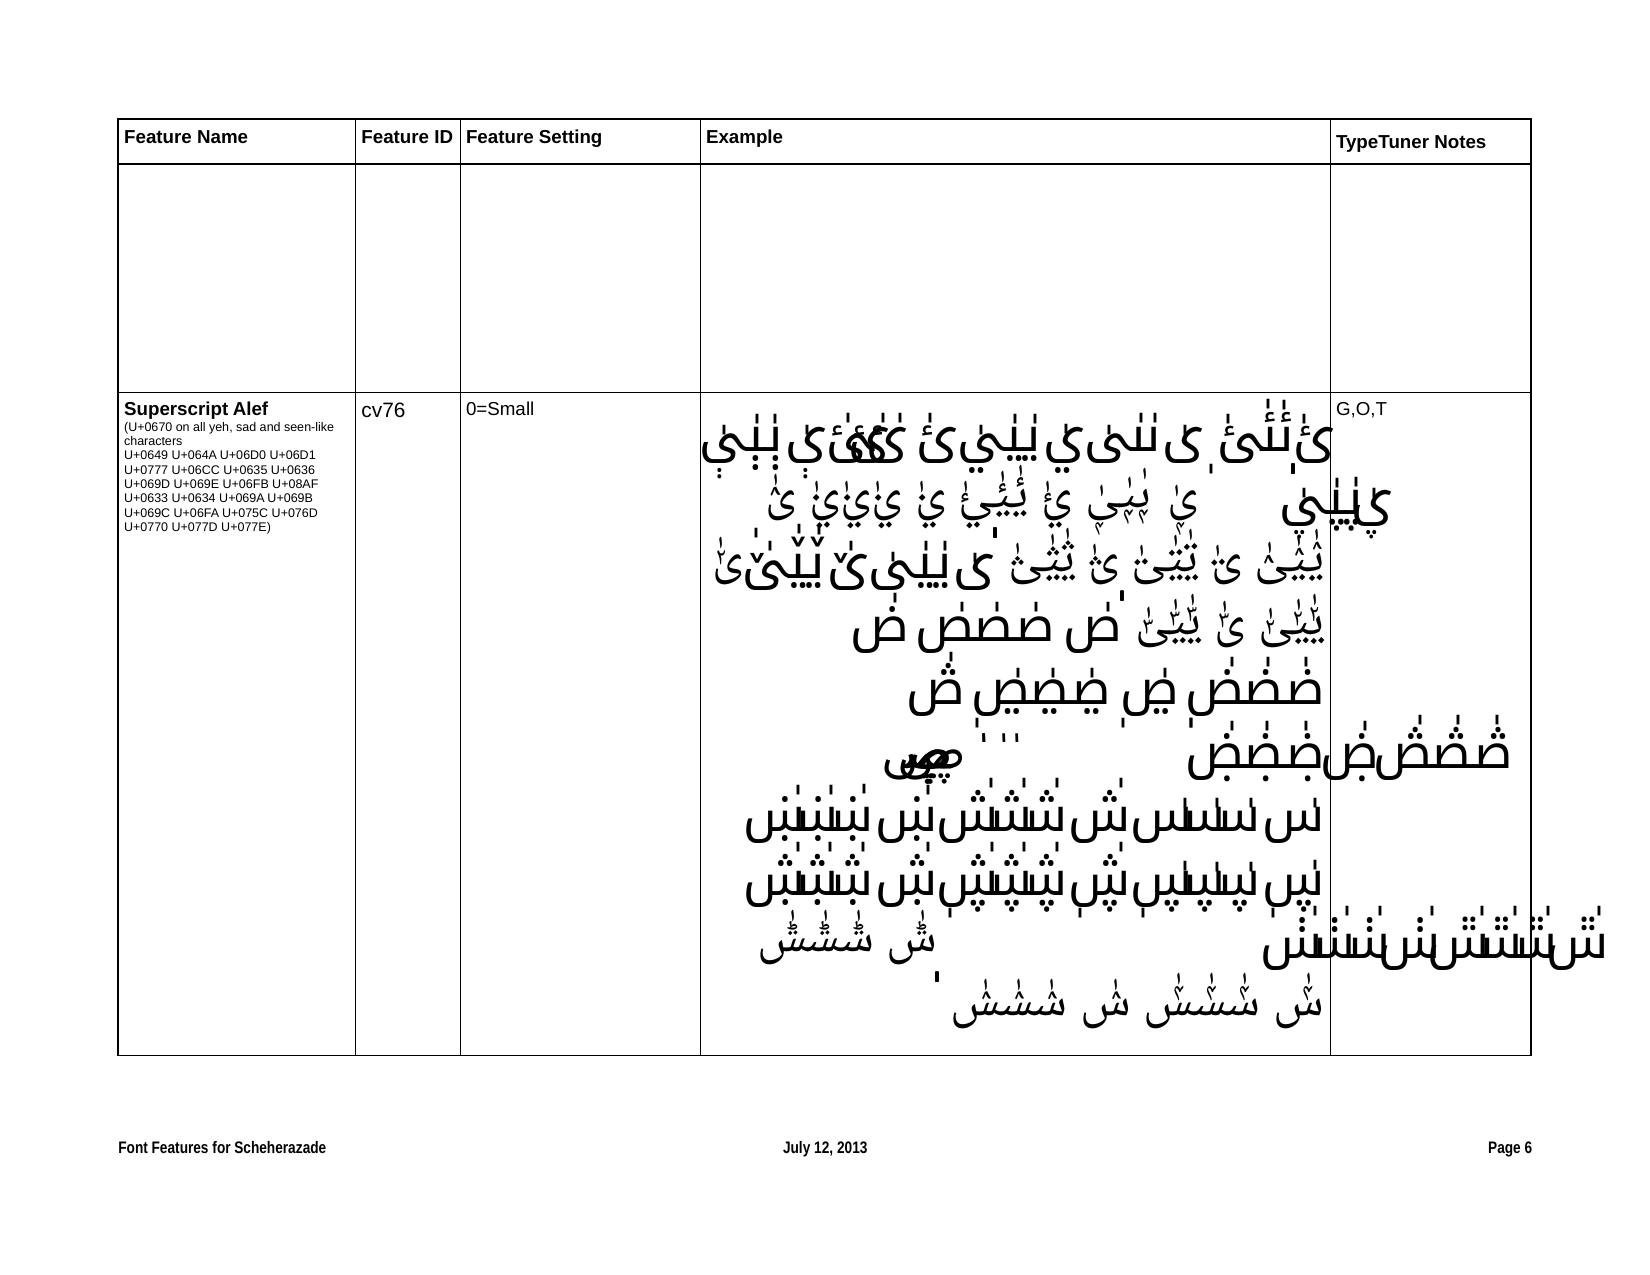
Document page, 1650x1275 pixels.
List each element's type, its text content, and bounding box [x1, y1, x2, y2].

table_header Example [701, 120, 1330, 163]
table_cell Superscript Alef (U+0670 on all yeh, sad and seen-like characters U+0649 U+064A U+06D0 U+06D1 U+0777 U+06CC U+0635 U+0636 U+069D U+069E U+06FB U+08AF U+0633 U+0634 U+069A U+069B U+069C U+06FA U+075C U+076D U+0770 U+077D U+077E) [119, 393, 355, 1055]
table_cell G,O,T [1349, 747, 1370, 764]
table_header TypeTuner Notes [1331, 120, 1530, 163]
table_cell ئٰ ئٰئٰئٰ ىٰ ىٰىٰىٰ يٰ يٰيٰيٰ ٸٰ ٸٰٸٰٸٰ ېٰ ېٰېٰېٰ ۑٰ ۑٰۑٰۑٰ ݷٰ ݷٰݷٰݷٰ ࢨٰ ࢨٰࢨٰࢨٰ ࢩٰ ࢩٰࢩٰࢩٰ ؽٰ ؽٰؽٰؽٰ ؾٰ ؾٰؾٰؾٰ ؿٰ ؿٰؿٰؿٰ یٰ یٰیٰیٰ ێٰ ێٰێٰێٰ ݵٰ ݵٰݵٰݵٰ ݶٰ ݶٰݶٰݶٰ صٰ صٰصٰصٰ ضٰ ضٰضٰضٰ ڝٰ ڝٰڝٰڝٰ ڞٰ ڞٰڞٰڞٰ ۻٰ ۻٰۻٰۻٰ ࢯٰ ࢯٰࢯٰࢯٰ سٰ سٰسٰسٰ شٰ شٰشٰشٰ ښٰ ښٰښٰښٰ ڛٰ ڛٰڛٰڛٰ ڜٰ ڜٰڜٰڜٰ ۺٰ ۺٰۺٰۺٰ ݜٰ ݜٰݜٰݜٰ ݭٰ ݭٰݭٰݭٰ ݰٰ ݰٰݰٰݰٰ ݽٰ ݽٰݽٰݽٰ ݾٰ ݾٰݾٰݾٰ [701, 393, 1330, 1055]
table_cell [701, 165, 1330, 392]
table_header Feature Name [119, 120, 355, 163]
table_cell [119, 165, 355, 392]
table_cell G,O,T [1331, 393, 1530, 966]
table_cell [461, 165, 700, 392]
table_cell G,O,T [1331, 955, 1530, 1055]
table_header Feature Setting [461, 120, 700, 163]
table_cell [356, 165, 460, 392]
table_cell cv76 [356, 393, 460, 1055]
table_cell 0=Small [461, 393, 700, 1055]
table_header Feature ID [356, 120, 460, 163]
table_cell [1331, 165, 1530, 392]
